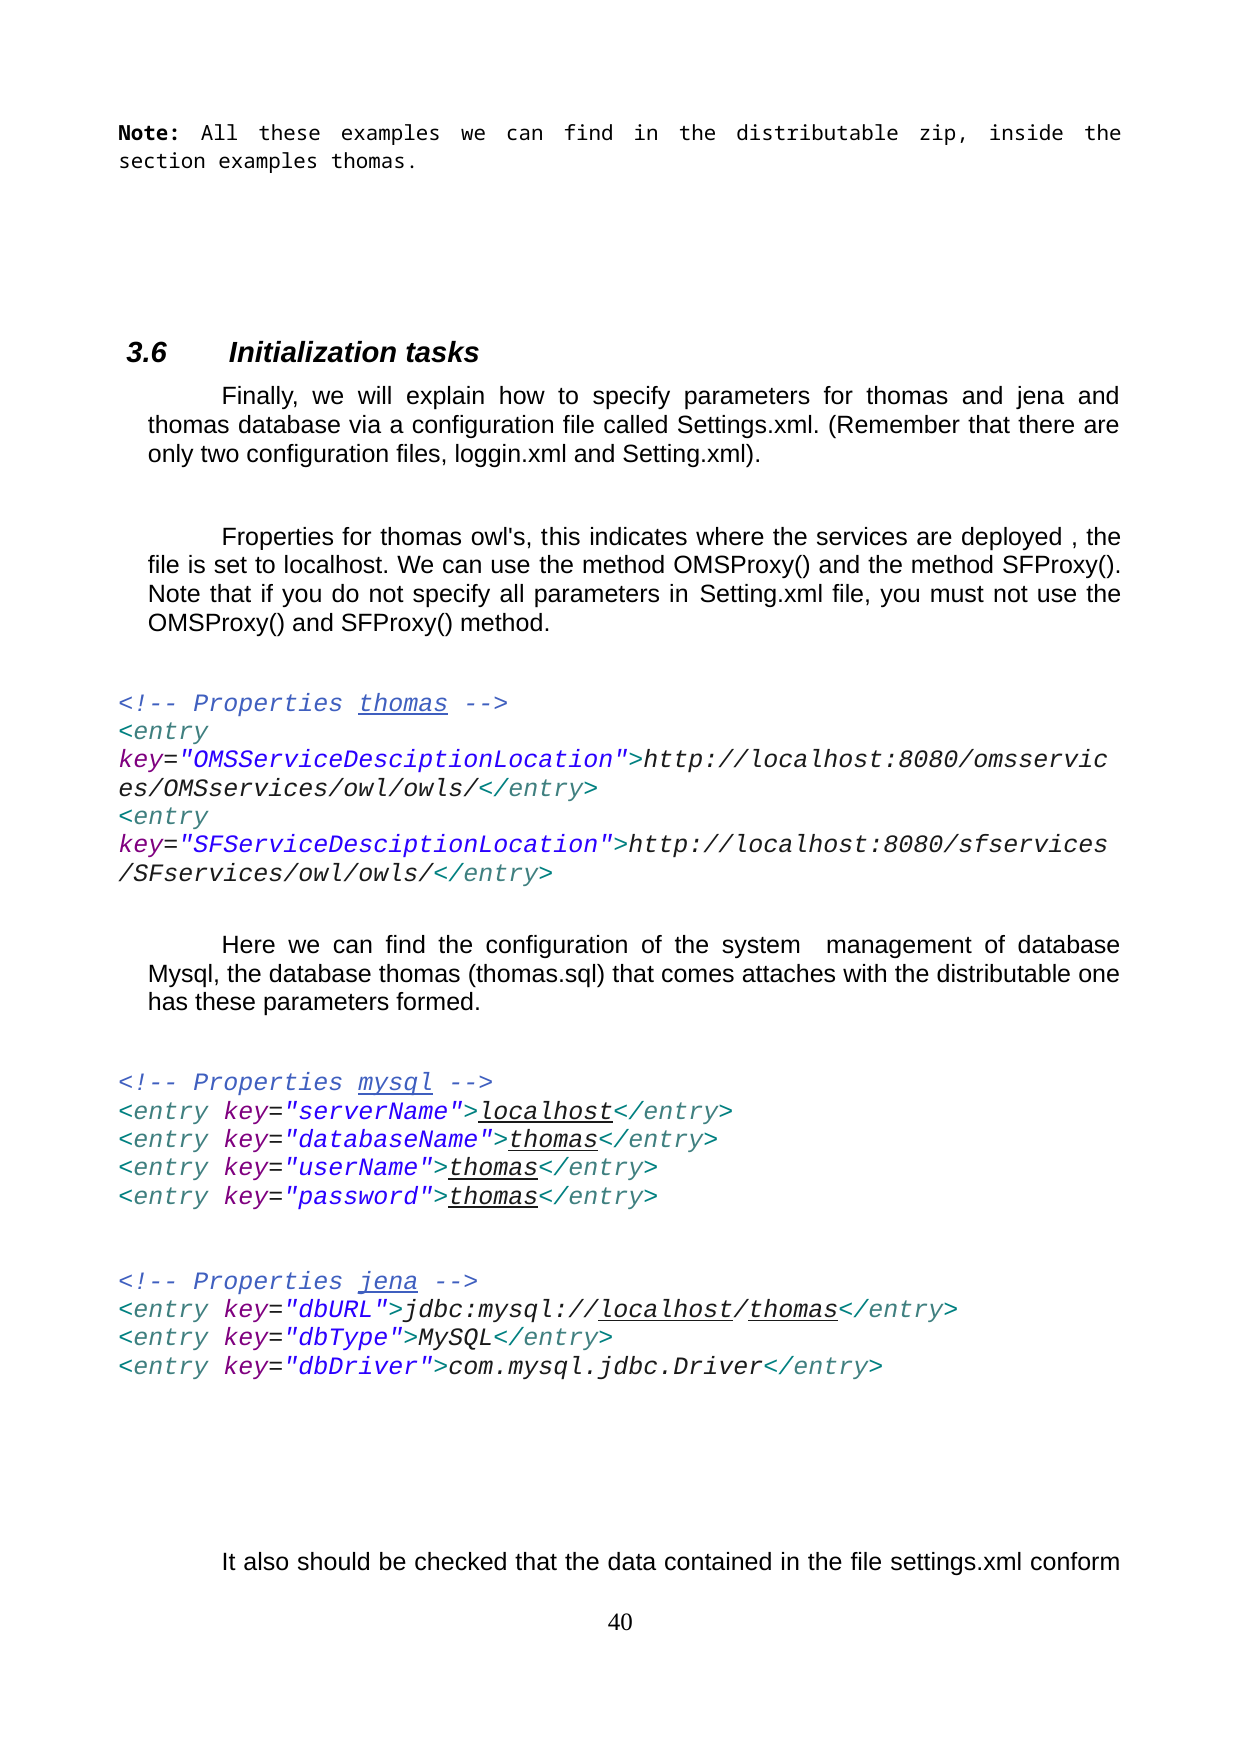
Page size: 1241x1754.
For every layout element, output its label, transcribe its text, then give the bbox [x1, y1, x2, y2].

text It also should be checked that the data contained in the file settings.xml conform [148, 1547, 1122, 1575]
text <entry key="userName">thomas</entry> [118, 1155, 1122, 1183]
text Note: All these examples we can find in the distributable zip, inside the section examples thomas. [118, 118, 1122, 175]
text <entry key="OMSServiceDesciptionLocation">http://localhost:8080/omsservices/OMSservices/owl/owls/</entry> [118, 718, 1122, 803]
text <entry key="databaseName">thomas</entry> [118, 1127, 1122, 1155]
text Froperties for thomas owl's, this indicates where the services are deployed , the file is set to localhost. We can use the method OMSProxy() and the method SFProxy(). Note that if you do not specify all parameters in Setting.xml file, you must not use the OMSProxy() and SFProxy() method. [148, 521, 1122, 636]
text Finally, we will explain how to specify parameters for thomas and jena and thomas database via a configuration file called Settings.xml. (Remember that there are only two configuration files, loggin.xml and Setting.xml). [148, 381, 1122, 468]
text <entry key="SFServiceDesciptionLocation">http://localhost:8080/sfservices/SFservices/owl/owls/</entry> [118, 803, 1122, 888]
text <!-- Properties jena --> [118, 1268, 1122, 1297]
text Here we can find the configuration of the system management of database Mysql, the database thomas (thomas.sql) that comes attaches with the distributable one has these parameters formed. [148, 930, 1122, 1016]
text <entry key="dbURL">jdbc:mysql://localhost/thomas</entry> [118, 1297, 1122, 1325]
text <!-- Properties mysql --> [118, 1070, 1122, 1098]
subtitle Initialization tasks [118, 335, 1122, 369]
text <entry key="dbType">MySQL</entry> [118, 1325, 1122, 1353]
text <entry key="serverName">localhost</entry> [118, 1098, 1122, 1127]
text <entry key="dbDriver">com.mysql.jdbc.Driver</entry> [118, 1353, 1122, 1382]
text <entry key="password">thomas</entry> [118, 1183, 1122, 1212]
text <!-- Properties thomas --> [118, 690, 1122, 718]
